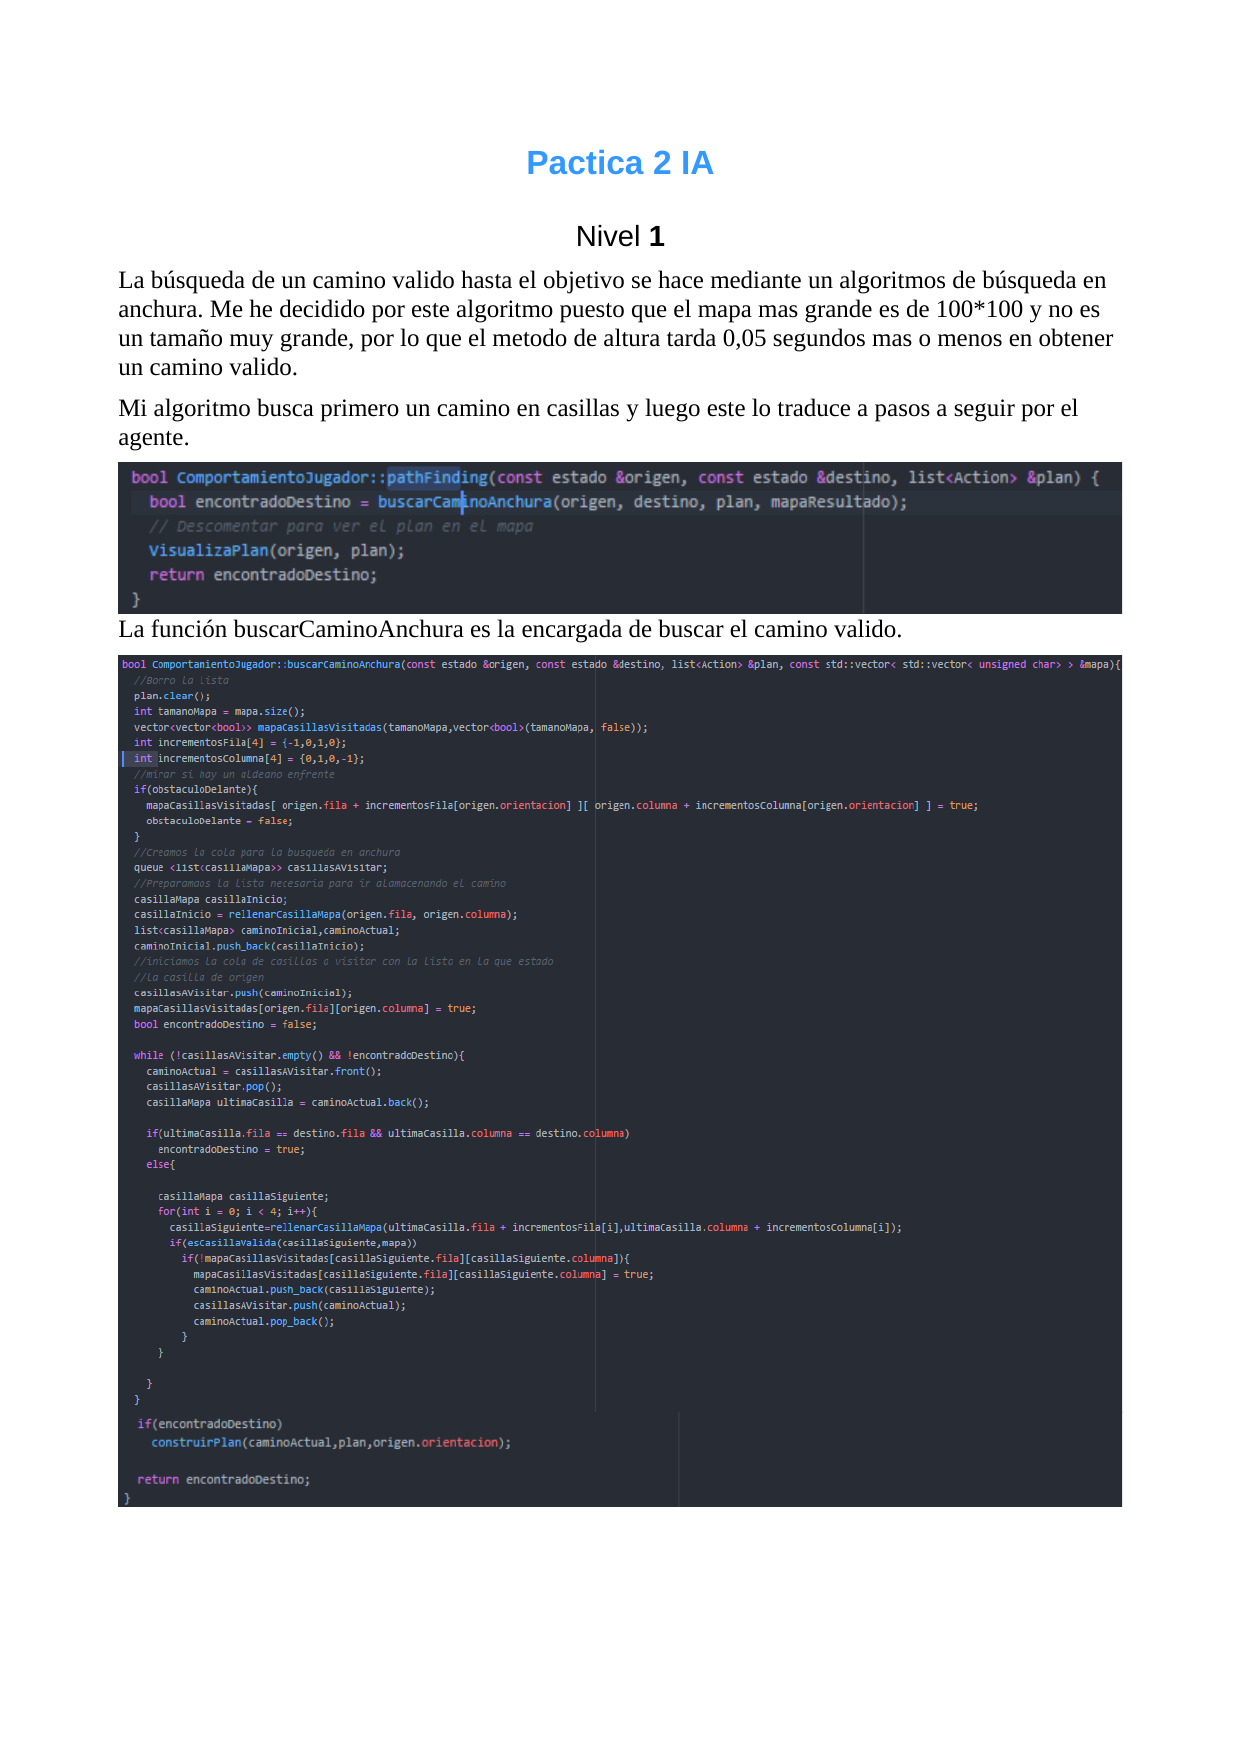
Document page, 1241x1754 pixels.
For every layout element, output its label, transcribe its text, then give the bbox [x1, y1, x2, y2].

picture [118, 462, 1123, 614]
text La búsqueda de un camino valido hasta el objetivo se hace mediante un algoritmos de búsqueda en anchura. Me he decidido por este algoritmo puesto que el mapa mas grande es de 100*100 y no es un tamaño muy grande, por lo que el metodo de altura tarda 0,05 segundos mas o menos en obtener un camino valido. [118, 265, 1122, 380]
subtitle Pactica 2 IA [118, 143, 1122, 182]
text La función buscarCaminoAnchura es la encargada de buscar el camino valido. [118, 614, 1122, 642]
picture [118, 655, 1123, 1507]
text Mi algoritmo busca primero un camino en casillas y luego este lo traduce a pasos a seguir por el agente. [118, 393, 1122, 450]
subtitle Nivel 1 [118, 219, 1122, 253]
